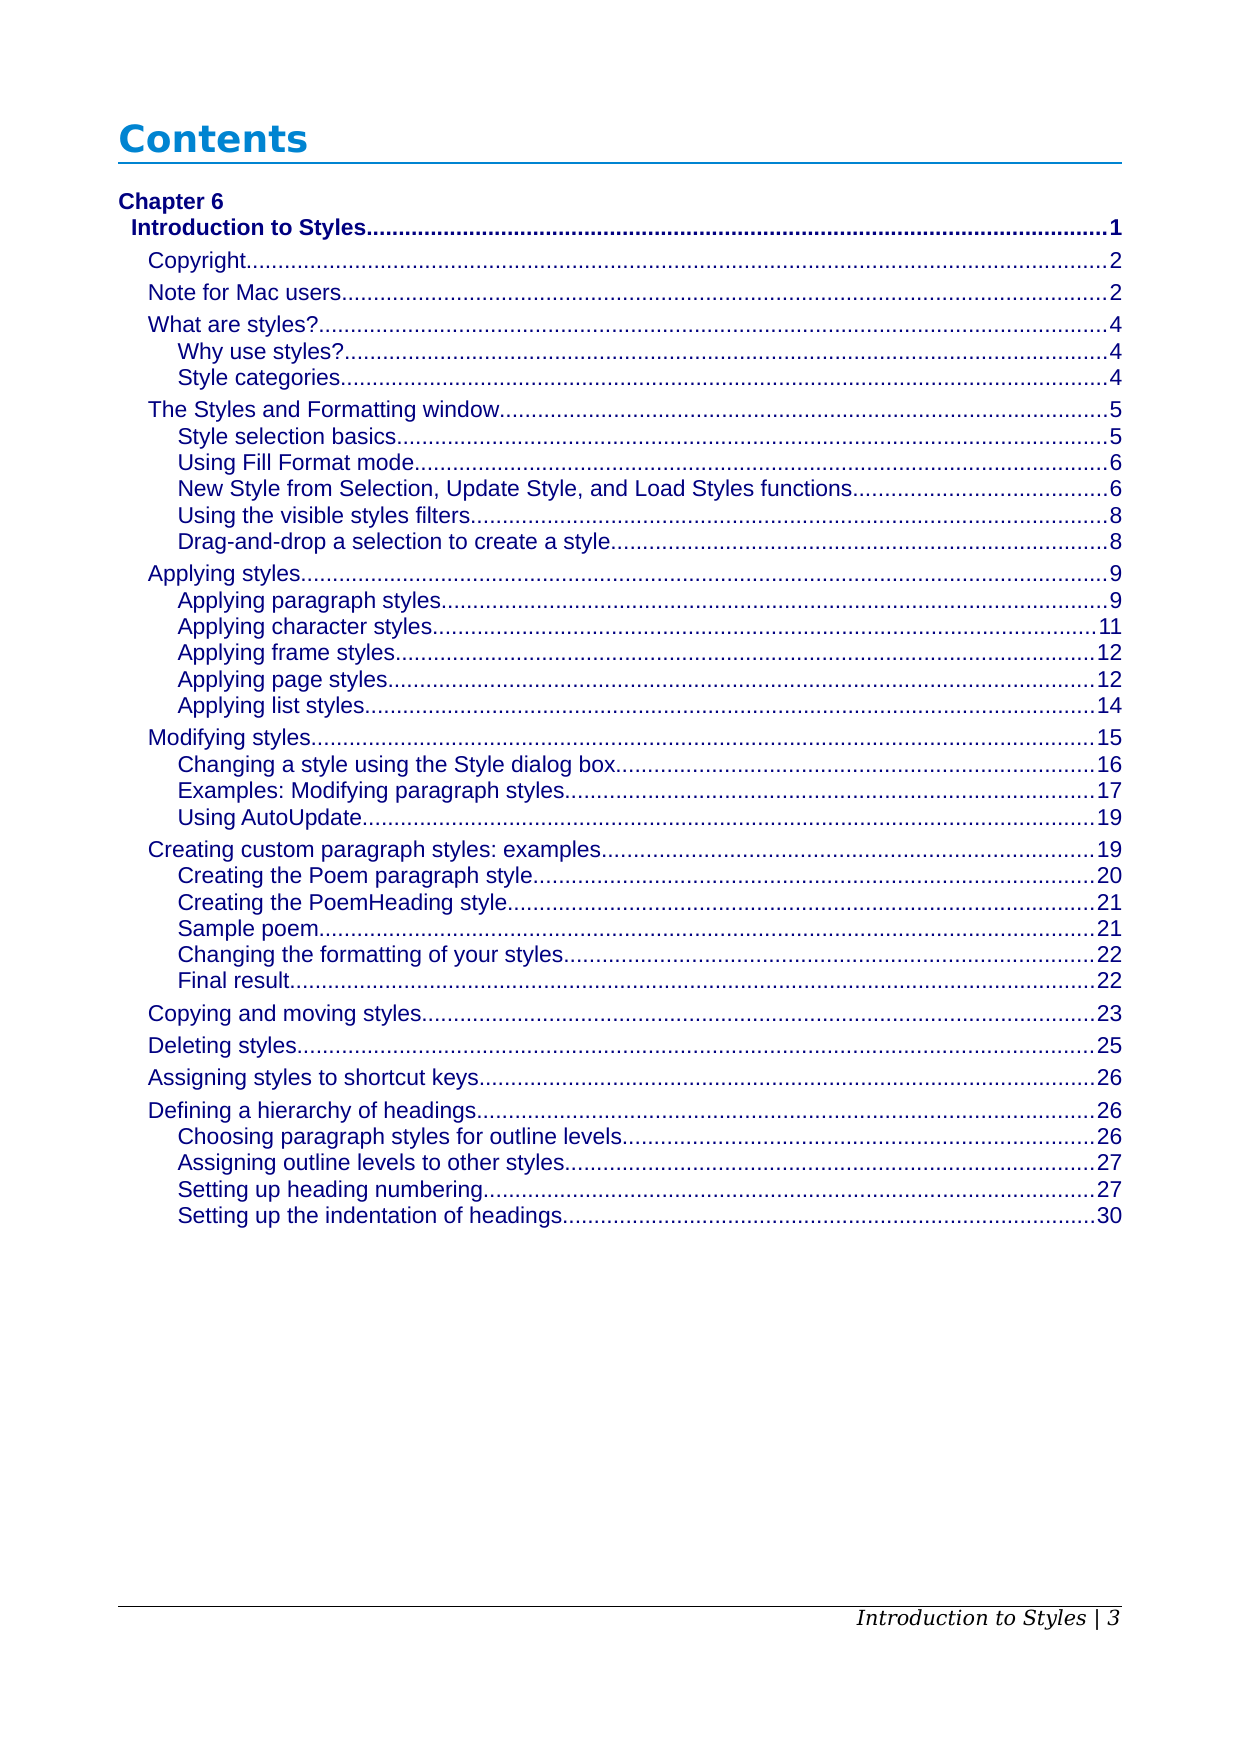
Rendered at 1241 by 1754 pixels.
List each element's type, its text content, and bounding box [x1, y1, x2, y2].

text Using Fill Format mode 6 [177, 449, 1122, 475]
text Sample poem 21 [177, 915, 1122, 941]
text Deleting styles 25 [148, 1032, 1122, 1058]
text Final result 22 [177, 967, 1122, 994]
text Assigning styles to shortcut keys 26 [148, 1064, 1122, 1091]
text Creating custom paragraph styles: examples 19 [148, 836, 1122, 862]
text Copying and moving styles 23 [148, 1000, 1122, 1026]
text Contents [118, 118, 1122, 162]
text Style selection basics 5 [177, 423, 1122, 449]
text Using AutoUpdate 19 [177, 803, 1122, 830]
text Changing the formatting of your styles 22 [177, 941, 1122, 967]
text Applying styles 9 [148, 560, 1122, 587]
text Choosing paragraph styles for outline levels 26 [177, 1123, 1122, 1149]
text New Style from Selection, Update Style, and Load Styles functions 6 [177, 475, 1122, 502]
text The Styles and Formatting window 5 [148, 396, 1122, 423]
text Applying frame styles 12 [177, 639, 1122, 666]
text Modifying styles 15 [148, 724, 1122, 751]
text Examples: Modifying paragraph styles 17 [177, 777, 1122, 803]
text Applying character styles 11 [177, 613, 1122, 639]
text Note for Mac users 2 [148, 279, 1122, 305]
text Style categories 4 [177, 364, 1122, 390]
text Why use styles? 4 [177, 338, 1122, 364]
text Setting up heading numbering 27 [177, 1176, 1122, 1202]
text Creating the Poem paragraph style 20 [177, 862, 1122, 888]
text What are styles? 4 [148, 311, 1122, 338]
text Drag-and-drop a selection to create a style 8 [177, 528, 1122, 554]
text Using the visible styles filters 8 [177, 502, 1122, 528]
text Chapter 6 Introduction to Styles 1 [118, 188, 1122, 241]
text Assigning outline levels to other styles 27 [177, 1149, 1122, 1176]
text Changing a style using the Style dialog box 16 [177, 751, 1122, 777]
text Copyright 2 [148, 247, 1122, 273]
text Applying list styles 14 [177, 692, 1122, 718]
text Creating the PoemHeading style 21 [177, 888, 1122, 915]
text Defining a hierarchy of headings 26 [148, 1097, 1122, 1123]
text Applying paragraph styles 9 [177, 587, 1122, 613]
text Applying page styles 12 [177, 666, 1122, 692]
text Setting up the indentation of headings 30 [177, 1202, 1122, 1228]
